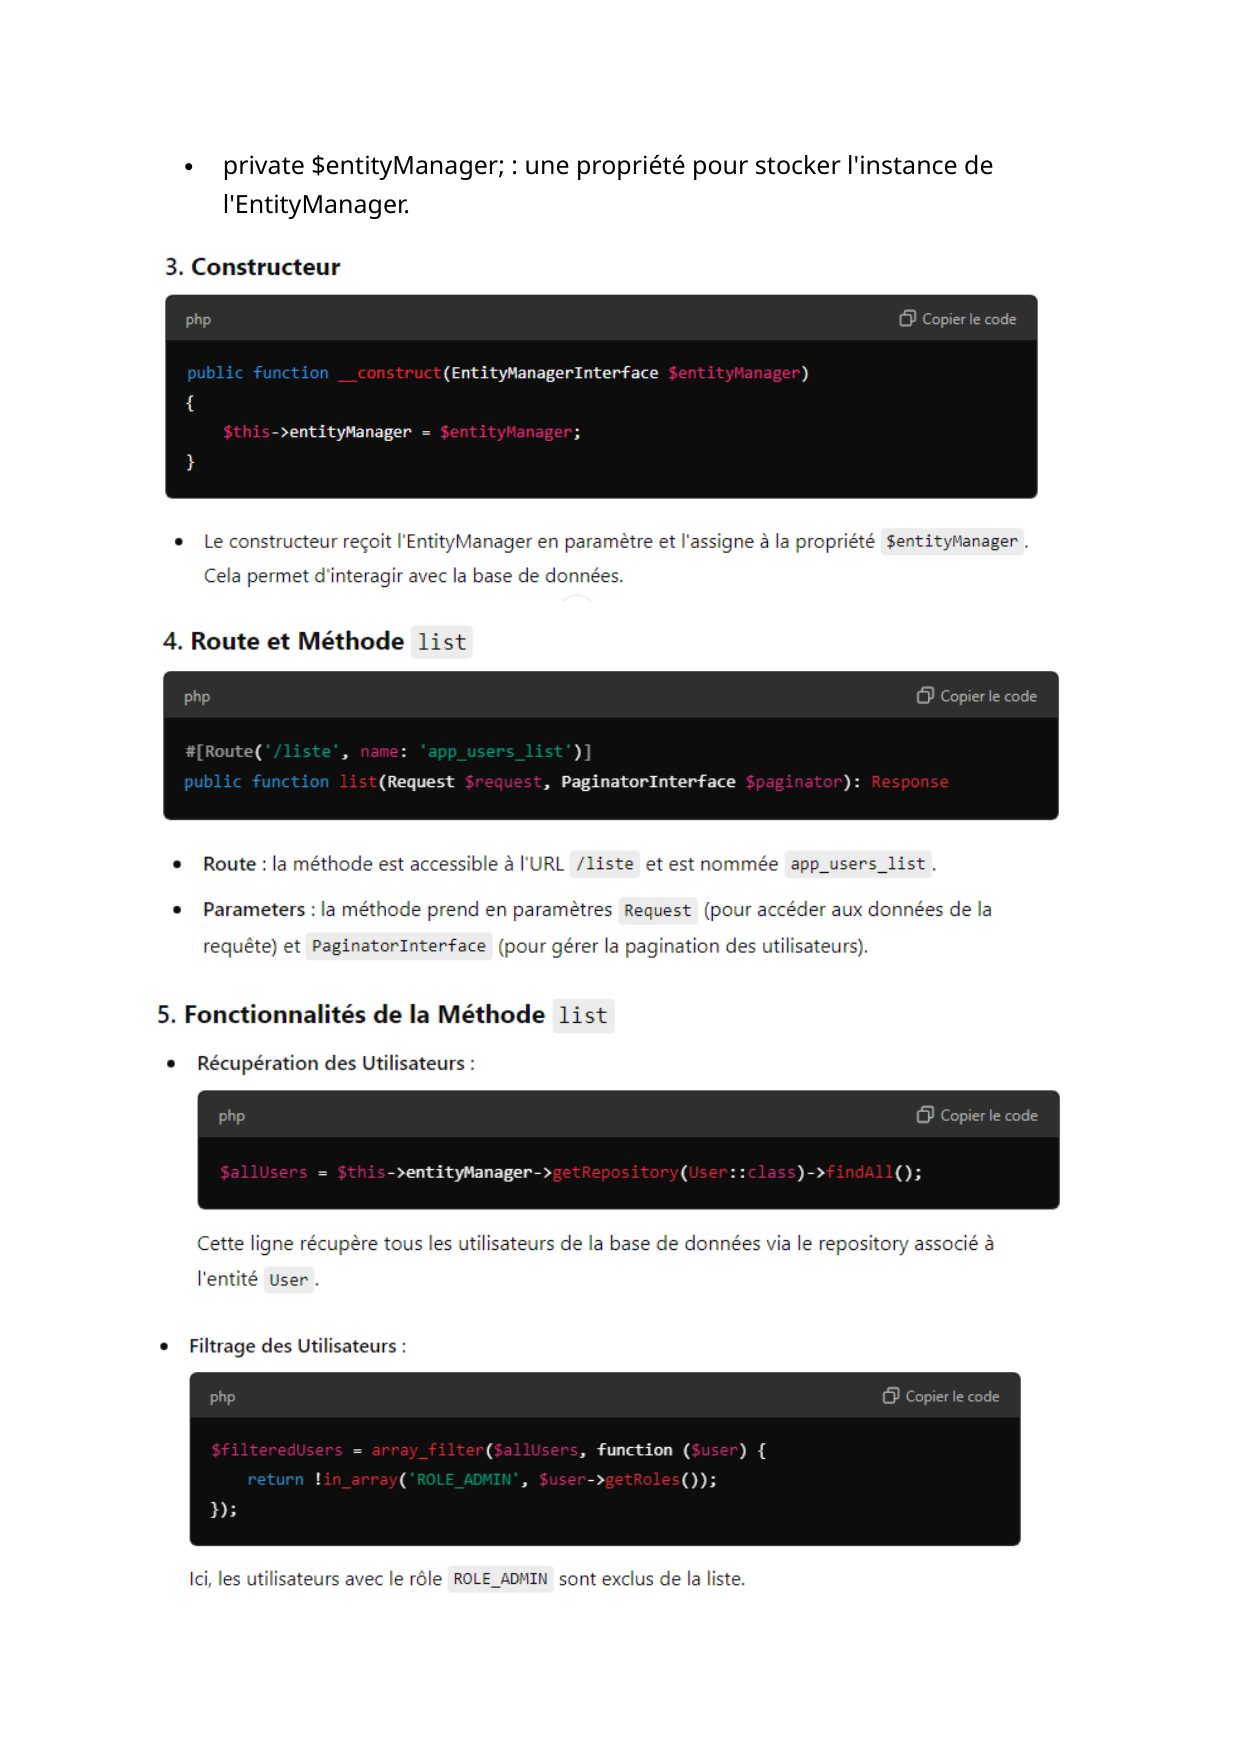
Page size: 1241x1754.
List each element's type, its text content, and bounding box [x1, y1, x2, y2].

list private $entityManager; : une propriété pour stocker l'instance de l'EntityManager. [185, 148, 1093, 221]
